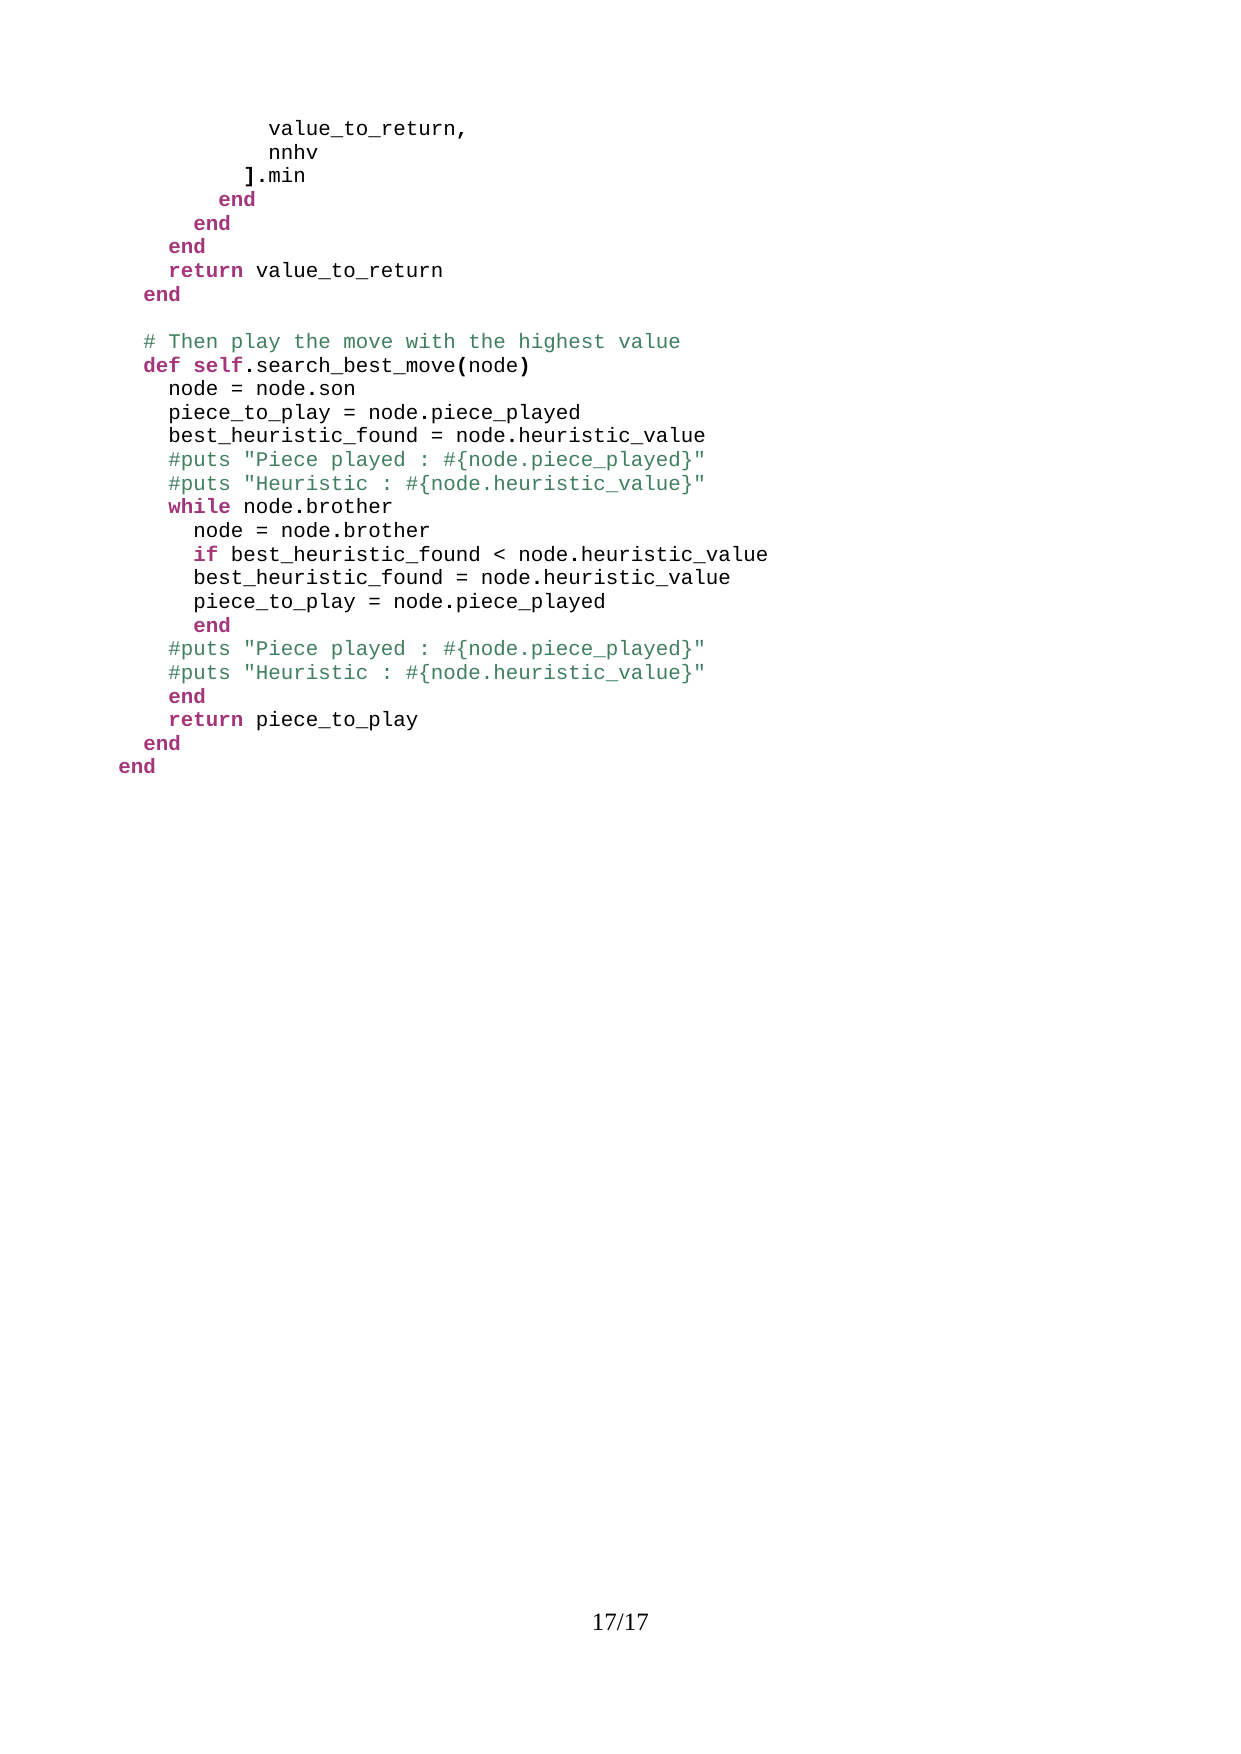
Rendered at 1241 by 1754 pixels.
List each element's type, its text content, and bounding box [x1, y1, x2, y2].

text best_heuristic_found = node.heuristic_value [118, 426, 1122, 449]
text def self.search_best_move(node) [118, 354, 1122, 378]
text ].min [118, 165, 1122, 189]
text return value_to_return [118, 260, 1122, 284]
text while node.brother [118, 496, 1122, 520]
text node = node.son [118, 378, 1122, 402]
text end [118, 757, 1122, 780]
text #puts "Piece played : #{node.piece_played}" [118, 638, 1122, 662]
text #puts "Heuristic : #{node.heuristic_value}" [118, 473, 1122, 496]
text end [118, 615, 1122, 638]
text value_to_return, [118, 118, 1122, 142]
text nnhv [118, 142, 1122, 165]
text best_heuristic_found = node.heuristic_value [118, 567, 1122, 591]
text #puts "Heuristic : #{node.heuristic_value}" [118, 662, 1122, 686]
text # Then play the move with the highest value [118, 331, 1122, 354]
text end [118, 284, 1122, 307]
text end [118, 213, 1122, 236]
text end [118, 236, 1122, 260]
text piece_to_play = node.piece_played [118, 591, 1122, 615]
text #puts "Piece played : #{node.piece_played}" [118, 449, 1122, 473]
text end [118, 733, 1122, 757]
text end [118, 686, 1122, 709]
text piece_to_play = node.piece_played [118, 402, 1122, 426]
text if best_heuristic_found < node.heuristic_value [118, 544, 1122, 567]
text end [118, 189, 1122, 213]
text node = node.brother [118, 520, 1122, 544]
text return piece_to_play [118, 709, 1122, 733]
